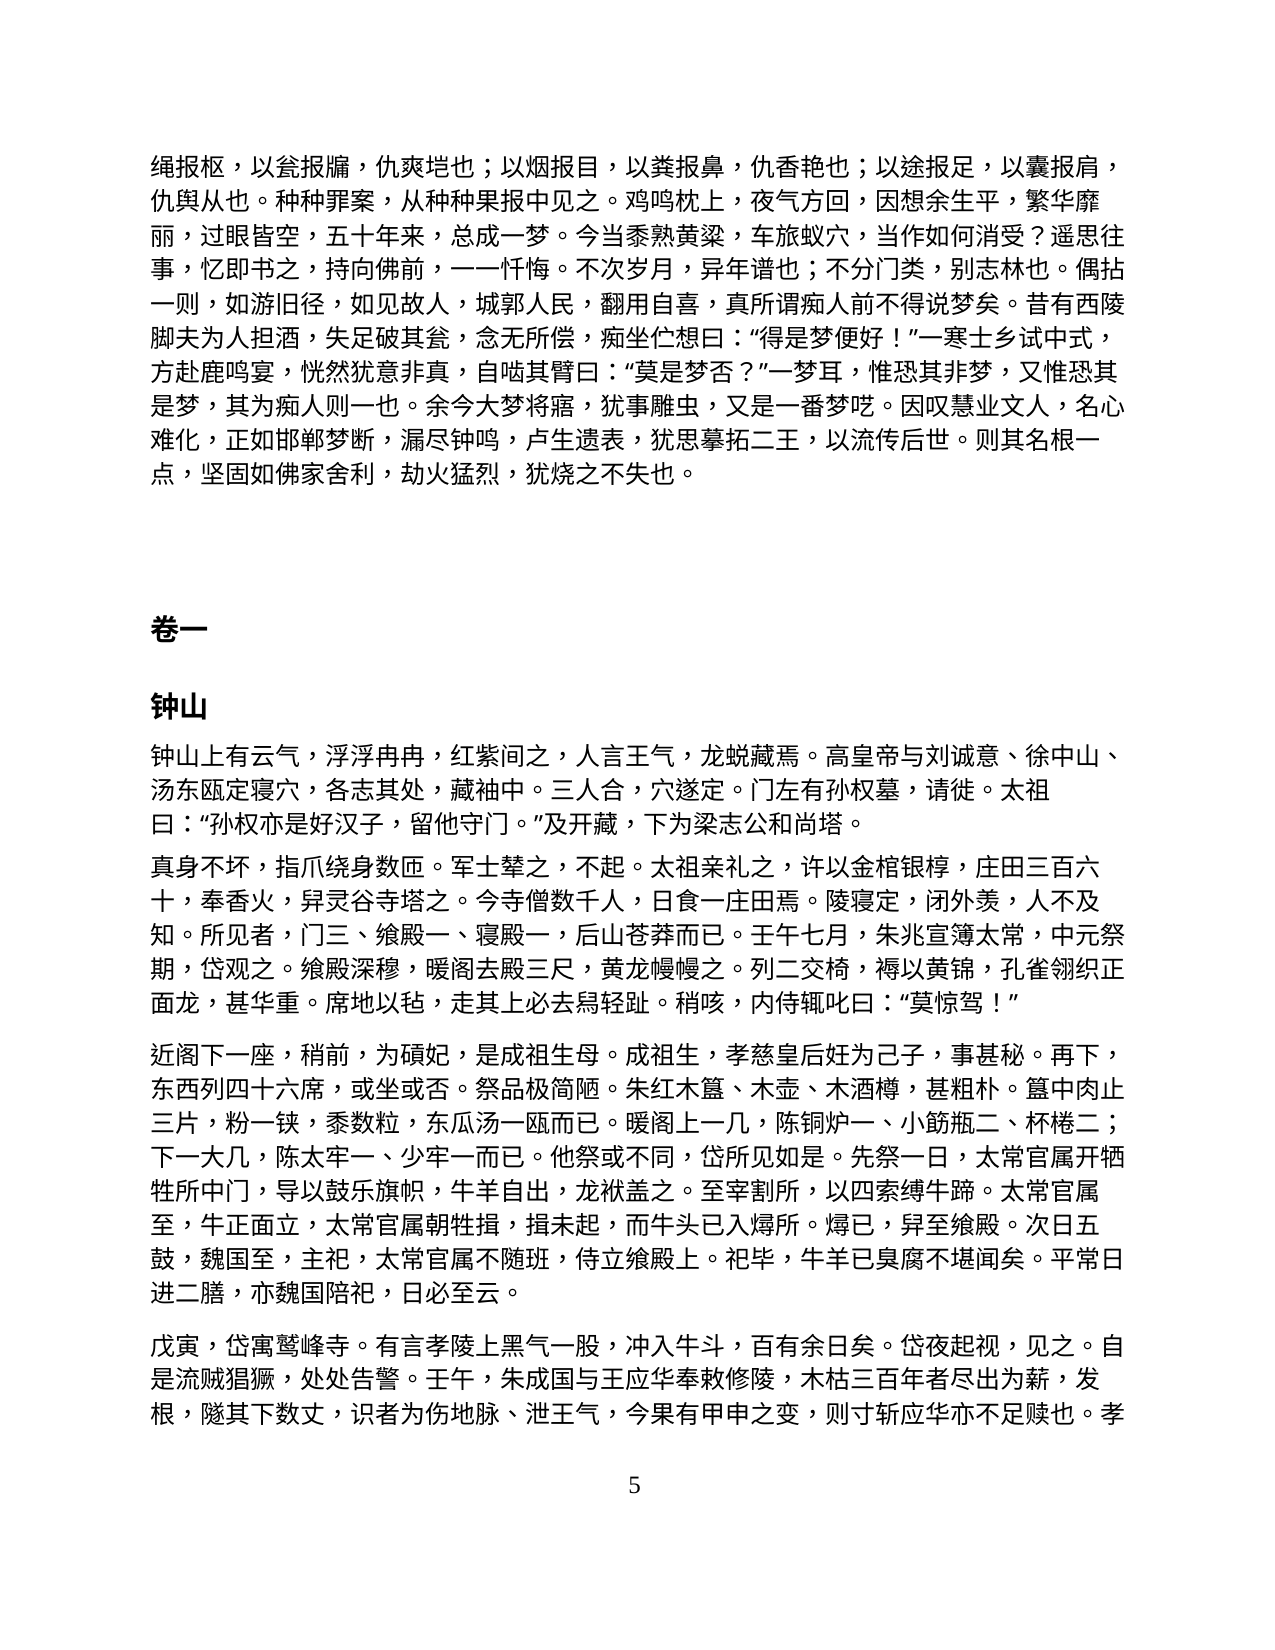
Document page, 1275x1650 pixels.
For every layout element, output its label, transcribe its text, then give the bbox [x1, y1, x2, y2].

subtitle 卷一 [150, 609, 1125, 649]
subtitle 钟山 [150, 686, 1125, 726]
text 绳报枢，以瓮报牖，仇爽垲也；以烟报目，以粪报鼻，仇香艳也；以途报足，以囊报肩，仇舆从也。种种罪案，从种种果报中见之。鸡鸣枕上，夜气方回，因想余生平，繁华靡丽，过眼皆空，五十年来，总成一梦。今当黍熟黄粱，车旅蚁穴，当作如何消受？遥思往事，忆即书之，持向佛前，一一忏悔。不次岁月，异年谱也；不分门类，别志林也。偶拈一则，如游旧径，如见故人，城郭人民，翻用自喜，真所谓痴人前不得说梦矣。昔有西陵脚夫为人担酒，失足破其瓮，念无所偿，痴坐伫想曰：“得是梦便好！”一寒士乡试中式，方赴鹿鸣宴，恍然犹意非真，自啮其臂曰：“莫是梦否？”一梦耳，惟恐其非梦，又惟恐其是梦，其为痴人则一也。余今大梦将寤，犹事雕虫，又是一番梦呓。因叹慧业文人，名心难化，正如邯郸梦断，漏尽钟鸣，卢生遗表，犹思摹拓二王，以流传后世。则其名根一点，坚固如佛家舍利，劫火猛烈，犹烧之不失也。 [150, 150, 1125, 491]
text 钟山上有云气，浮浮冉冉，红紫间之，人言王气，龙蜕藏焉。高皇帝与刘诚意、徐中山、汤东瓯定寝穴，各志其处，藏袖中。三人合，穴遂定。门左有孙权墓，请徙。太祖曰：“孙权亦是好汉子，留他守门。”及开藏，下为梁志公和尚塔。 [150, 738, 1125, 841]
text 真身不坏，指爪绕身数匝。军士辇之，不起。太祖亲礼之，许以金棺银椁，庄田三百六十，奉香火，舁灵谷寺塔之。今寺僧数千人，日食一庄田焉。陵寝定，闭外羡，人不及知。所见者，门三、飨殿一、寝殿一，后山苍莽而已。壬午七月，朱兆宣簿太常，中元祭期，岱观之。飨殿深穆，暖阁去殿三尺，黄龙幔幔之。列二交椅，褥以黄锦，孔雀翎织正面龙，甚华重。席地以毡，走其上必去舄轻趾。稍咳，内侍辄叱曰：“莫惊驾！” [150, 849, 1125, 1020]
text 近阁下一座，稍前，为碽妃，是成祖生母。成祖生，孝慈皇后妊为己子，事甚秘。再下，东西列四十六席，或坐或否。祭品极简陋。朱红木簋、木壶、木酒樽，甚粗朴。簋中肉止三片，粉一铗，黍数粒，东瓜汤一瓯而已。暖阁上一几，陈铜炉一、小筯瓶二、杯棬二；下一大几，陈太牢一、少牢一而已。他祭或不同，岱所见如是。先祭一日，太常官属开牺牲所中门，导以鼓乐旗帜，牛羊自出，龙袱盖之。至宰割所，以四索缚牛蹄。太常官属至，牛正面立，太常官属朝牲揖，揖未起，而牛头已入燖所。燖已，舁至飨殿。次日五鼓，魏国至，主祀，太常官属不随班，侍立飨殿上。祀毕，牛羊已臭腐不堪闻矣。平常日进二膳，亦魏国陪祀，日必至云。 [150, 1038, 1125, 1310]
text 戊寅，岱寓鹫峰寺。有言孝陵上黑气一股，冲入牛斗，百有余日矣。岱夜起视，见之。自是流贼猖獗，处处告警。壬午，朱成国与王应华奉敕修陵，木枯三百年者尽出为薪，发根，隧其下数丈，识者为伤地脉、泄王气，今果有甲申之变，则寸斩应华亦不足赎也。孝 [150, 1328, 1125, 1430]
